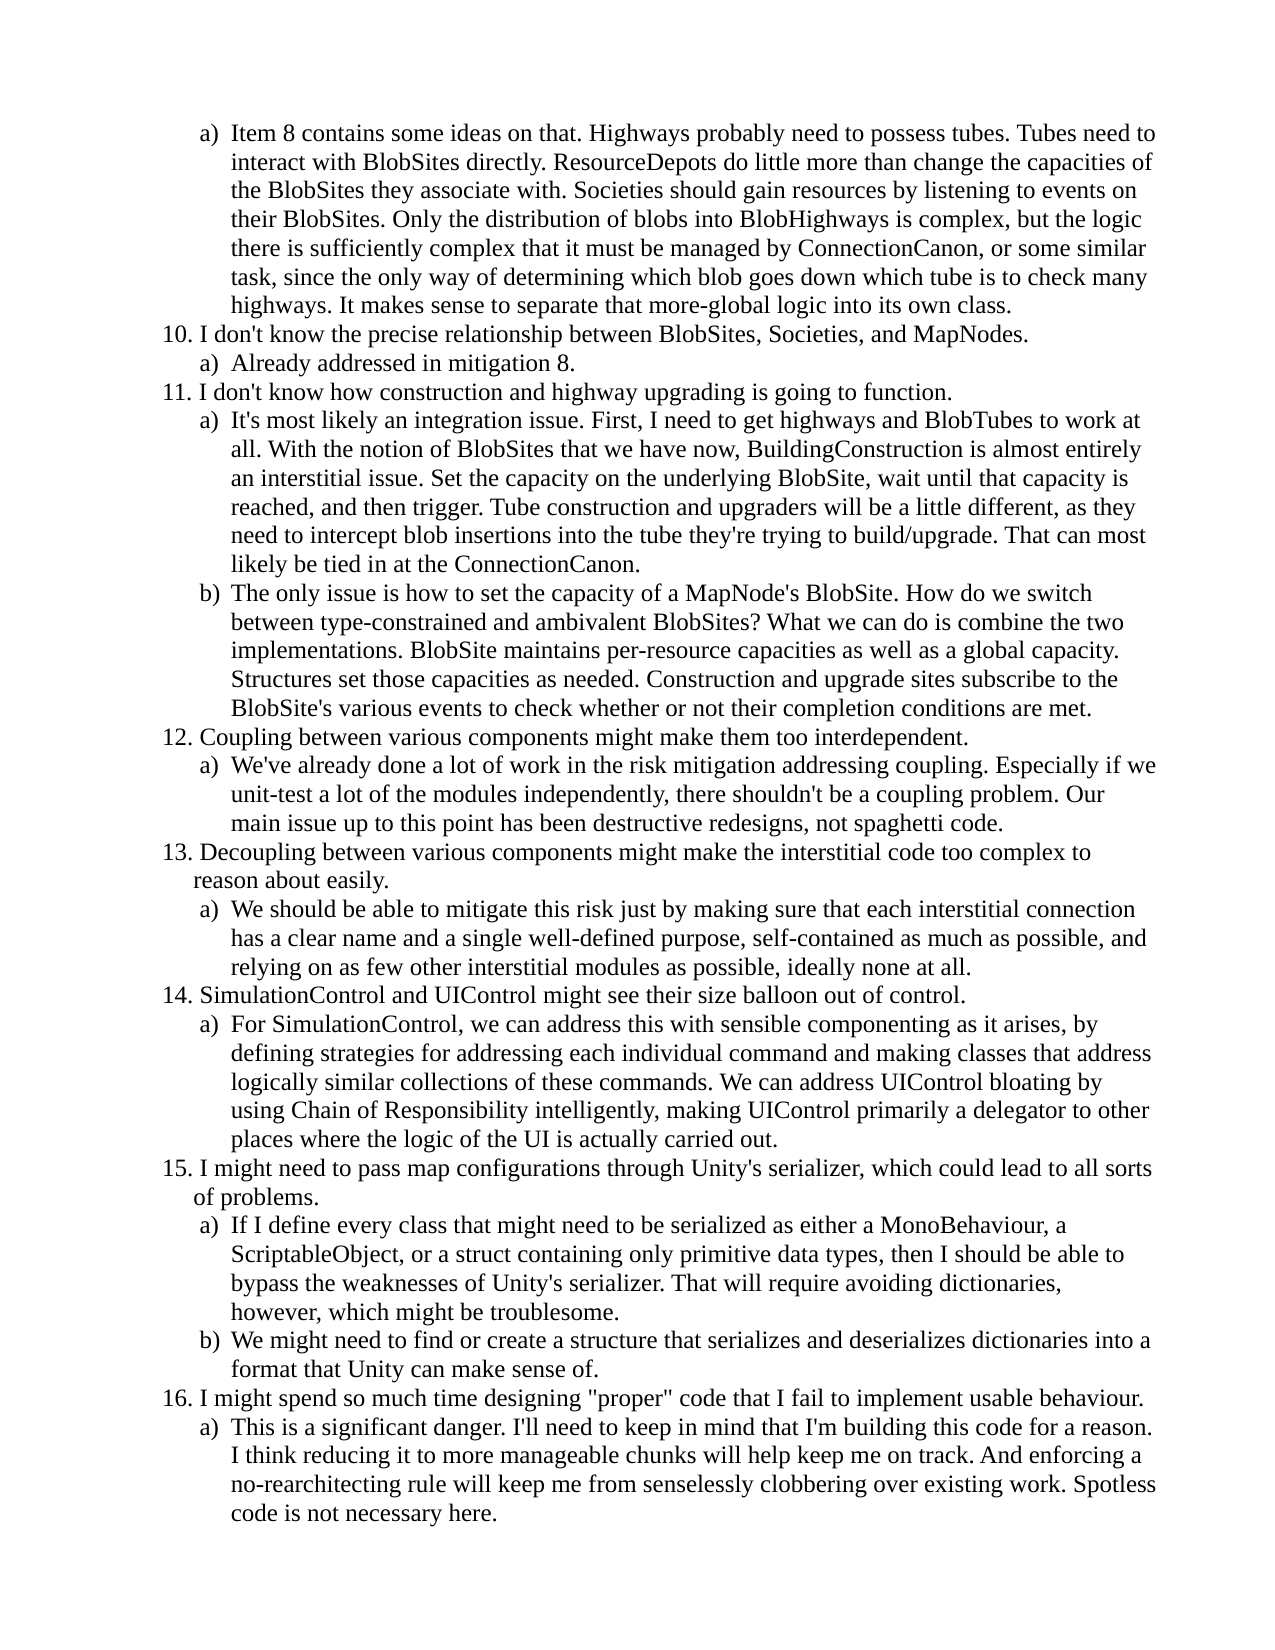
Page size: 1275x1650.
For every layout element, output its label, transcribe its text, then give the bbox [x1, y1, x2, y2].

list It's most likely an integration issue. First, I need to get highways and BlobTubes to work at all. With the notion of BlobSites that we have now, BuildingConstruction is almost entirely an interstitial issue. Set the capacity on the underlying BlobSite, wait until that capacity is reached, and then trigger. Tube construction and upgraders will be a little different, as they need to intercept blob insertions into the tube they're trying to build/upgrade. That can most likely be tied in at the ConnectionCanon. [193, 406, 1157, 578]
list Decoupling between various components might make the interstitial code too complex to reason about easily. [156, 837, 1157, 894]
list We might need to find or create a structure that serializes and deserializes dictionaries into a format that Unity can make sense of. [193, 1326, 1157, 1383]
list If I define every class that might need to be serialized as either a MonoBehaviour, a ScriptableObject, or a struct containing only primitive data types, then I should be able to bypass the weaknesses of Unity's serializer. That will require avoiding dictionaries, however, which might be troublesome. [193, 1211, 1157, 1326]
list I might need to pass map configurations through Unity's serializer, which could lead to all sorts of problems. [156, 1153, 1157, 1211]
list This is a significant danger. I'll need to keep in mind that I'm building this code for a reason. I think reducing it to more manageable chunks will help keep me on track. And enforcing a no-rearchitecting rule will keep me from senselessly clobbering over existing work. Spotless code is not necessary here. [193, 1412, 1157, 1527]
list Already addressed in mitigation 8. [193, 348, 1157, 377]
list The only issue is how to set the capacity of a MapNode's BlobSite. How do we switch between type-constrained and ambivalent BlobSites? What we can do is combine the two implementations. BlobSite maintains per-resource capacities as well as a global capacity. Structures set those capacities as needed. Construction and upgrade sites subscribe to the BlobSite's various events to check whether or not their completion conditions are met. [193, 578, 1157, 722]
list I don't know how construction and highway upgrading is going to function. [156, 377, 1157, 406]
list I might spend so much time designing "proper" code that I fail to implement usable behaviour. [156, 1383, 1157, 1412]
list We've already done a lot of work in the risk mitigation addressing coupling. Especially if we unit-test a lot of the modules independently, there shouldn't be a coupling problem. Our main issue up to this point has been destructive redesigns, not spaghetti code. [193, 751, 1157, 837]
list For SimulationControl, we can address this with sensible componenting as it arises, by defining strategies for addressing each individual command and making classes that address logically similar collections of these commands. We can address UIControl bloating by using Chain of Responsibility intelligently, making UIControl primarily a delegator to other places where the logic of the UI is actually carried out. [193, 1009, 1157, 1153]
list Coupling between various components might make them too interdependent. [156, 722, 1157, 751]
list Item 8 contains some ideas on that. Highways probably need to possess tubes. Tubes need to interact with BlobSites directly. ResourceDepots do little more than change the capacities of the BlobSites they associate with. Societies should gain resources by listening to events on their BlobSites. Only the distribution of blobs into BlobHighways is complex, but the logic there is sufficiently complex that it must be managed by ConnectionCanon, or some similar task, since the only way of determining which blob goes down which tube is to check many highways. It makes sense to separate that more-global logic into its own class. [193, 118, 1157, 319]
list SimulationControl and UIControl might see their size balloon out of control. [156, 981, 1157, 1009]
list I don't know the precise relationship between BlobSites, Societies, and MapNodes. [156, 319, 1157, 348]
list We should be able to mitigate this risk just by making sure that each interstitial connection has a clear name and a single well-defined purpose, self-contained as much as possible, and relying on as few other interstitial modules as possible, ideally none at all. [193, 894, 1157, 981]
